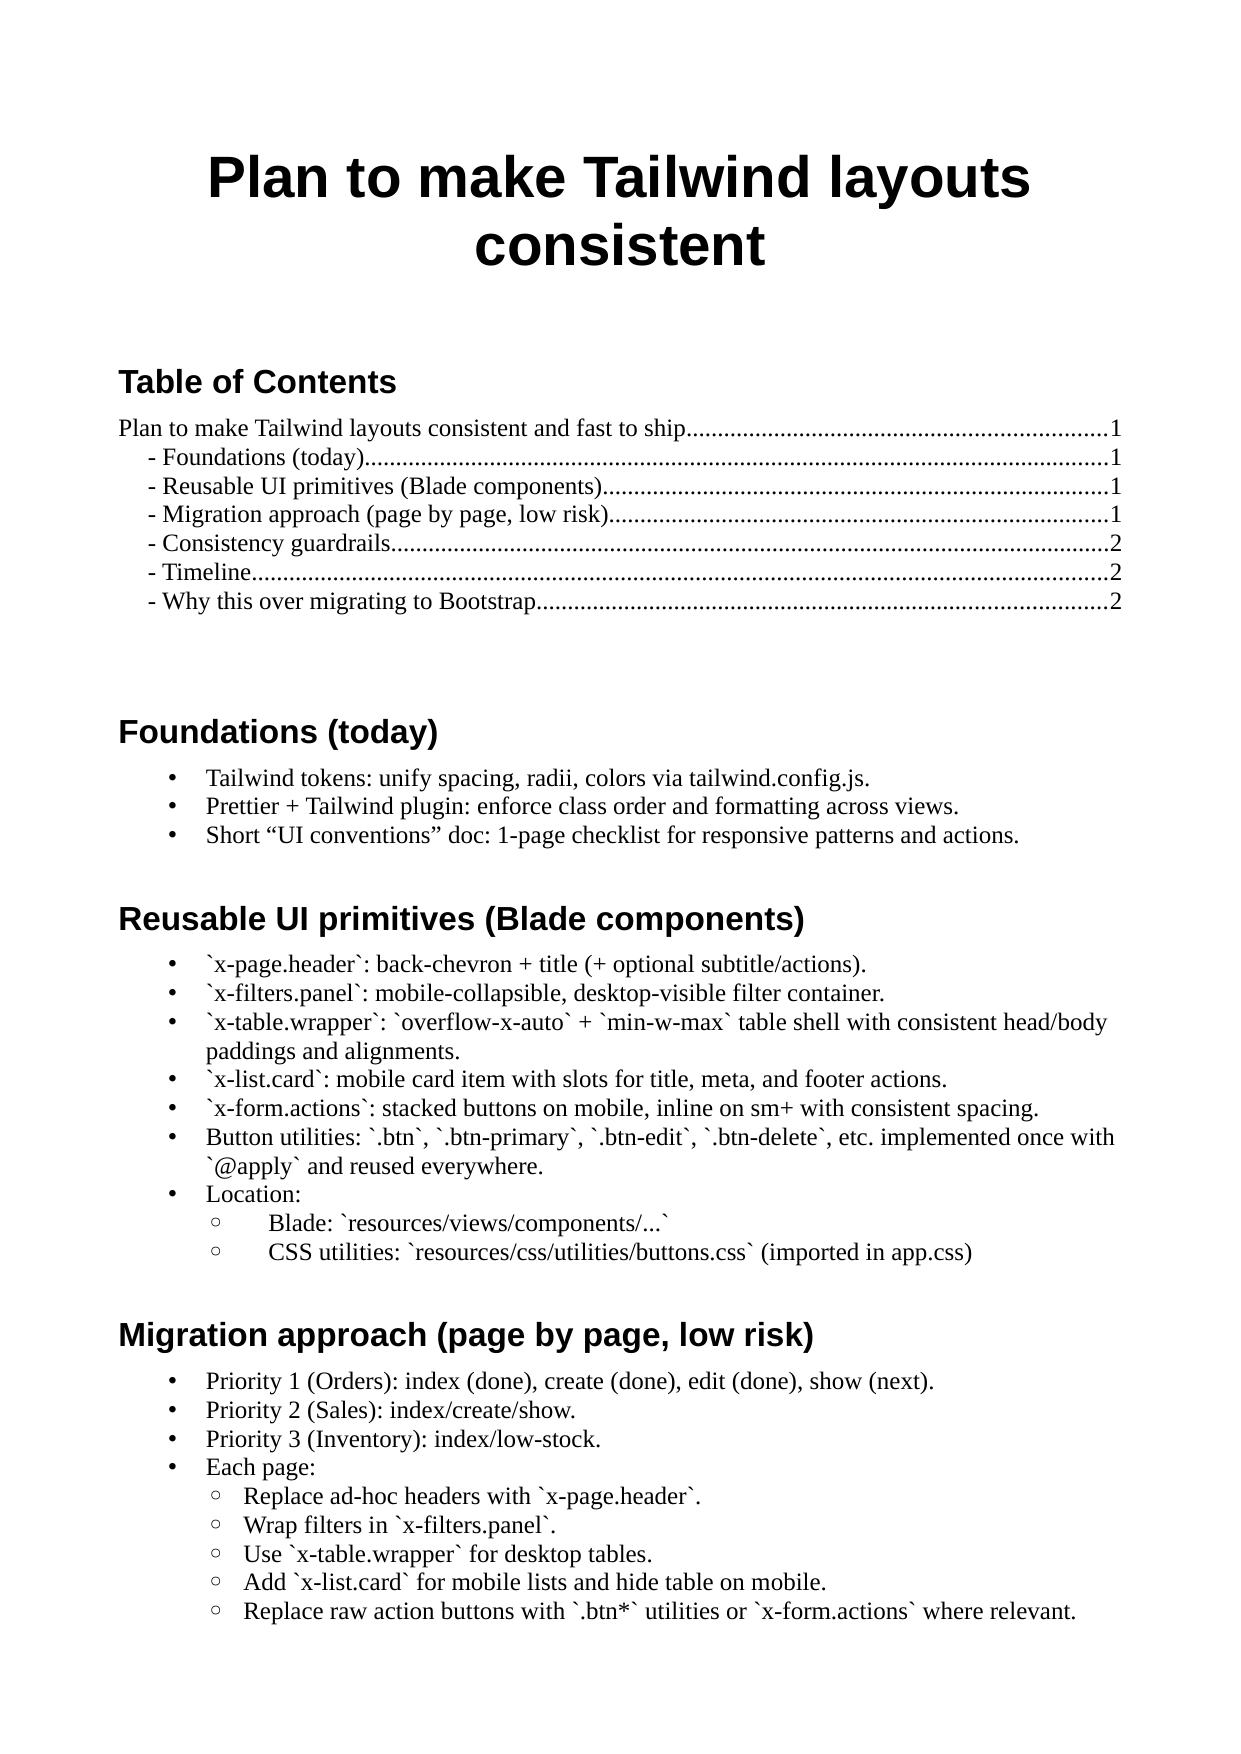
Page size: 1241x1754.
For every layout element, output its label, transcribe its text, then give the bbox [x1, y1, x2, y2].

list `x-list.card`: mobile card item with slots for title, meta, and footer actions. [168, 1064, 1122, 1093]
list `x-filters.panel`: mobile-collapsible, desktop-visible filter container. [168, 978, 1122, 1007]
list Use `x-table.wrapper` for desktop tables. [206, 1539, 1122, 1567]
text - Why this over migrating to Bootstrap 2 [148, 586, 1122, 614]
text - Migration approach (page by page, low risk) 1 [148, 499, 1122, 528]
list Blade: `resources/views/components/...` [206, 1208, 1122, 1237]
list Replace ad-hoc headers with `x-page.header`. [206, 1481, 1122, 1510]
list `x-form.actions`: stacked buttons on mobile, inline on sm+ with consistent spacing. [168, 1093, 1122, 1122]
text - Foundations (today) 1 [148, 442, 1122, 471]
list Wrap filters in `x-filters.panel`. [206, 1510, 1122, 1539]
text Plan to make Tailwind layouts consistent and fast to ship 1 [118, 413, 1122, 442]
title Plan to make Tailwind layouts consistent [118, 143, 1122, 277]
list Location: [168, 1179, 1122, 1208]
list Tailwind tokens: unify spacing, radii, colors via tailwind.config.js. [168, 763, 1122, 791]
subtitle Table of Contents [118, 362, 1122, 401]
list Short “UI conventions” doc: 1-page checklist for responsive patterns and actions. [168, 820, 1122, 849]
text - Reusable UI primitives (Blade components) 1 [148, 471, 1122, 499]
list Priority 3 (Inventory): index/low-stock. [168, 1424, 1122, 1452]
list Add `x-list.card` for mobile lists and hide table on mobile. [206, 1567, 1122, 1596]
list Replace raw action buttons with `.btn*` utilities or `x-form.actions` where relevant. [206, 1596, 1122, 1625]
list CSS utilities: `resources/css/utilities/buttons.css` (imported in app.css) [206, 1237, 1122, 1266]
text - Consistency guardrails 2 [148, 528, 1122, 557]
list Priority 1 (Orders): index (done), create (done), edit (done), show (next). [168, 1366, 1122, 1395]
list Prettier + Tailwind plugin: enforce class order and formatting across views. [168, 791, 1122, 820]
list Each page: [168, 1452, 1122, 1481]
text - Timeline 2 [148, 557, 1122, 586]
subtitle Reusable UI primitives (Blade components) [118, 898, 1122, 937]
subtitle Migration approach (page by page, low risk) [118, 1315, 1122, 1354]
list `x-page.header`: back-chevron + title (+ optional subtitle/actions). [168, 949, 1122, 978]
subtitle Foundations (today) [118, 712, 1122, 750]
list Button utilities: `.btn`, `.btn-primary`, `.btn-edit`, `.btn-delete`, etc. implemented once with `@apply` and reused everywhere. [168, 1122, 1122, 1179]
list `x-table.wrapper`: `overflow-x-auto` + `min-w-max` table shell with consistent head/body paddings and alignments. [168, 1007, 1122, 1064]
list Priority 2 (Sales): index/create/show. [168, 1395, 1122, 1424]
